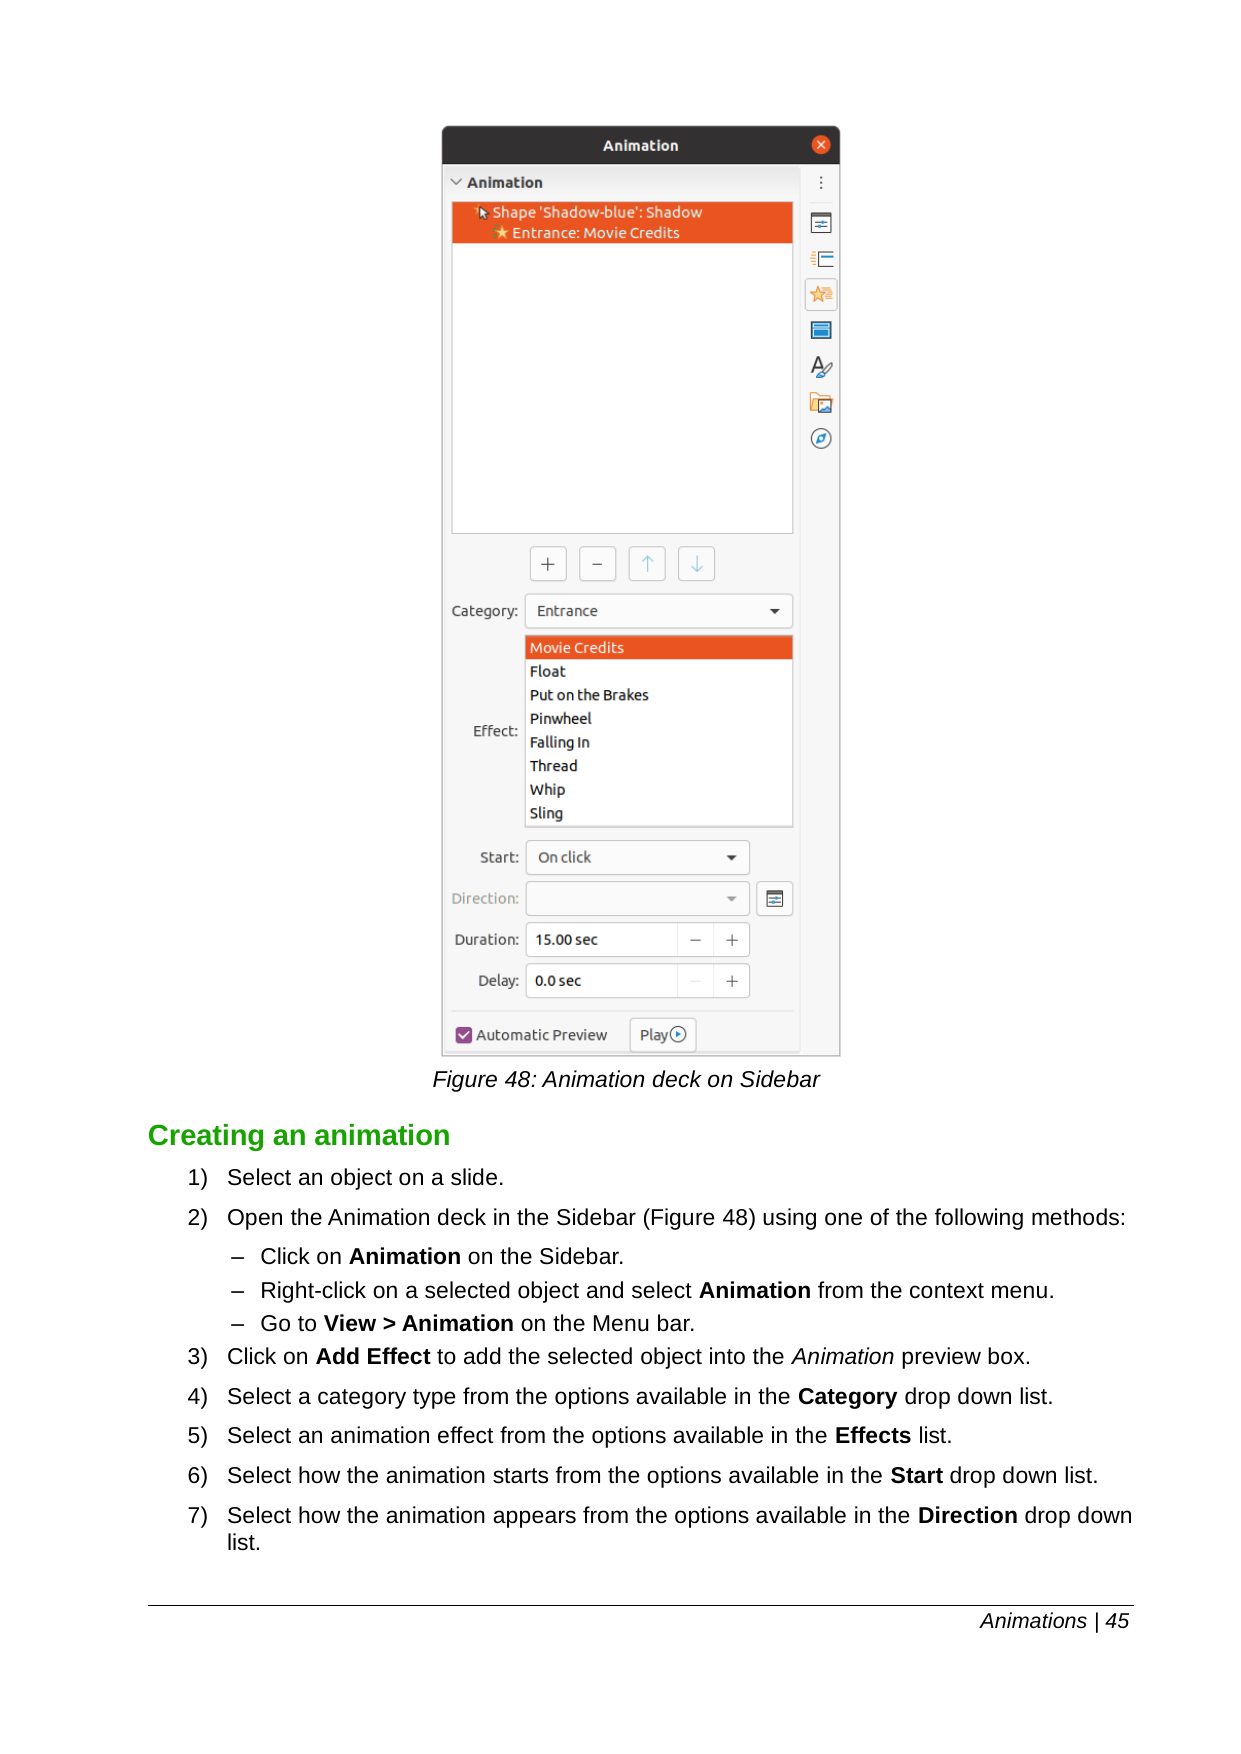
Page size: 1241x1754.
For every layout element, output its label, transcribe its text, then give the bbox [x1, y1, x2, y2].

list Open the Animation deck in the Sidebar (Figure 48) using one of the following methods: [208, 1203, 1134, 1230]
list Select how the animation starts from the options available in the Start drop down list. [208, 1461, 1134, 1488]
list Right-click on a selected object and select Animation from the context menu. [231, 1276, 1134, 1303]
picture [432, 118, 850, 1066]
list Go to View > Animation on the Menu bar. [231, 1309, 1134, 1336]
list Select how the animation appears from the options available in the Direction drop down list. [208, 1501, 1134, 1555]
text Figure 48: Animation deck on Sidebar [432, 1066, 849, 1092]
list Click on Add Effect to add the selected object into the Animation preview box. [208, 1343, 1134, 1370]
subtitle Creating an animation [148, 1117, 1134, 1151]
list Click on Animation on the Sidebar. [231, 1243, 1134, 1270]
list Select a category type from the options available in the Category drop down list. [208, 1382, 1134, 1409]
list Select an animation effect from the options available in the Effects list. [208, 1422, 1134, 1449]
list Select an object on a slide. [208, 1163, 1134, 1191]
